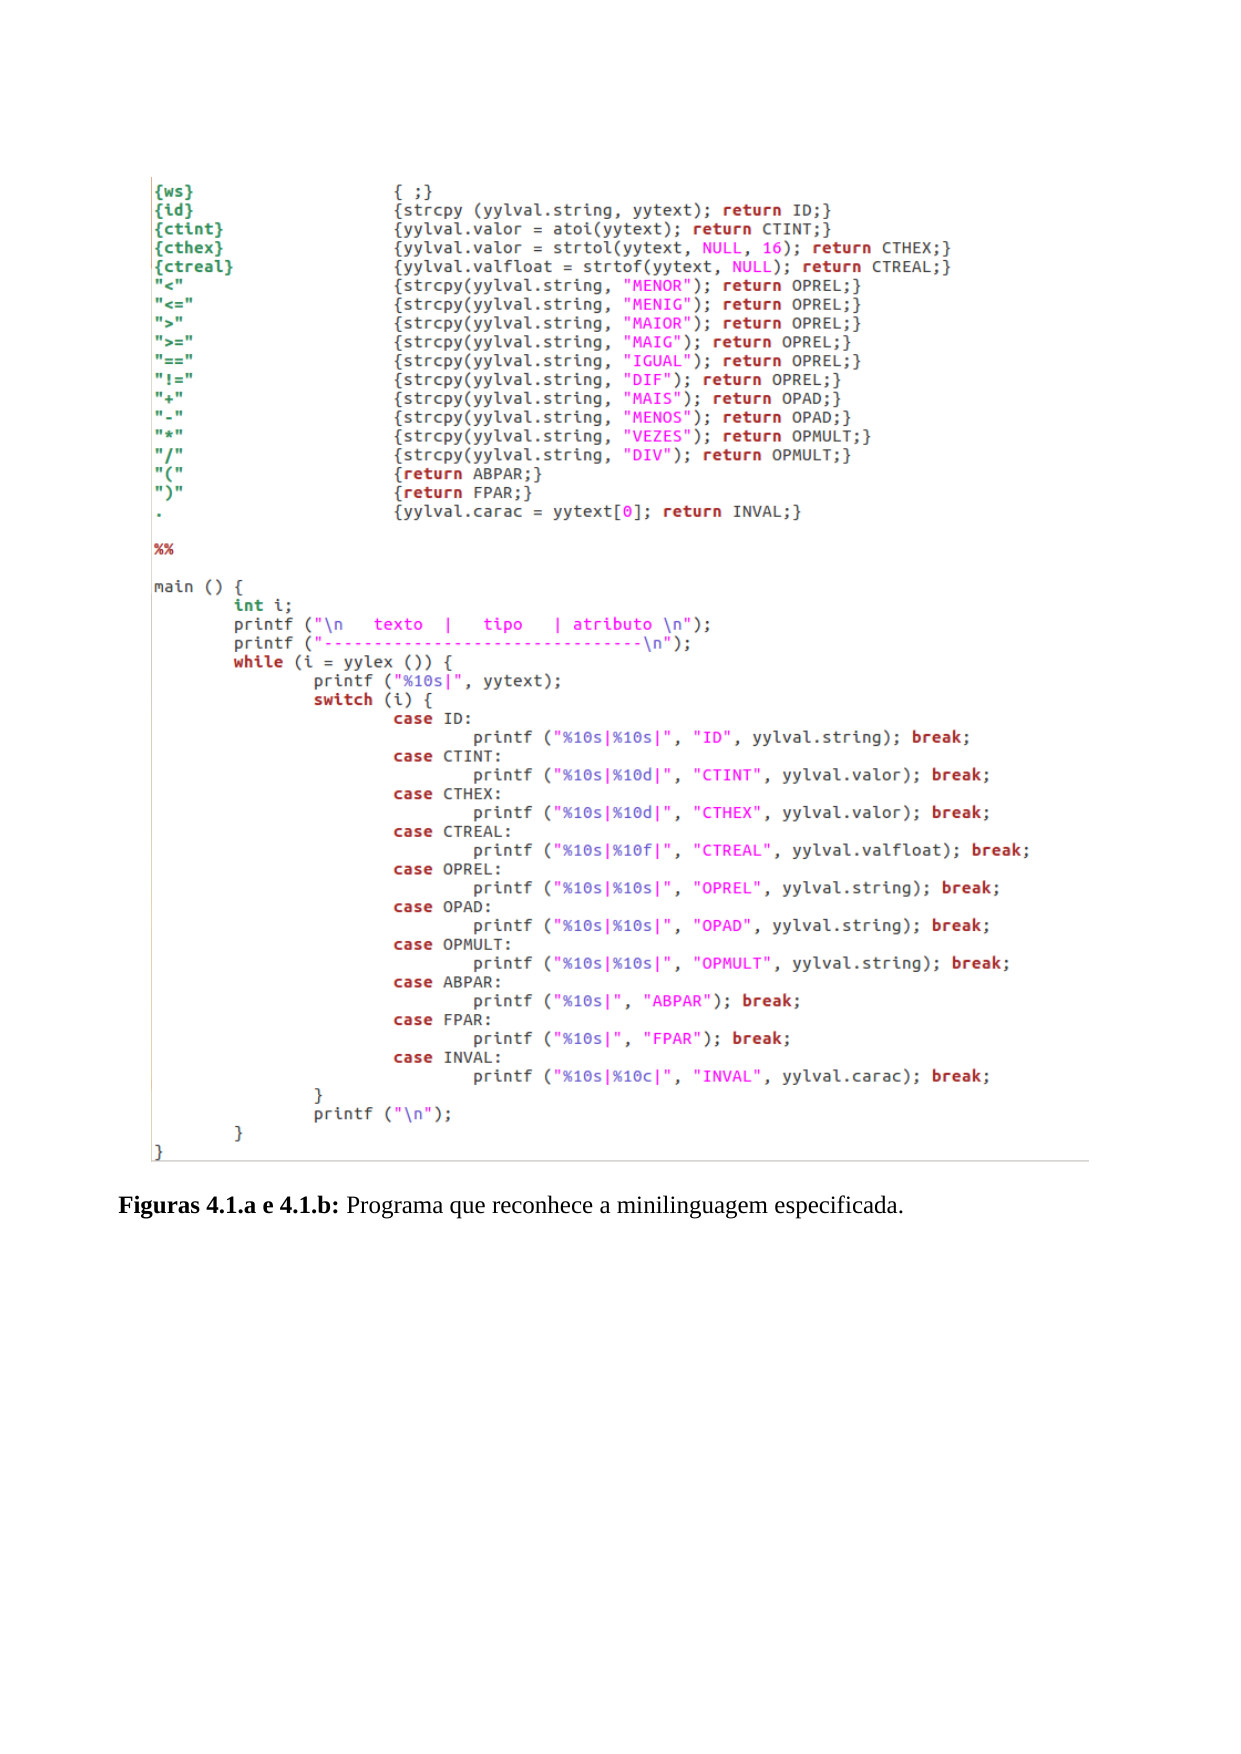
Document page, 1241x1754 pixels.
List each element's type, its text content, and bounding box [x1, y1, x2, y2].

picture [151, 177, 1089, 1162]
text Figuras 4.1.a e 4.1.b: Programa que reconhece a minilinguagem especificada. [118, 1190, 1122, 1219]
